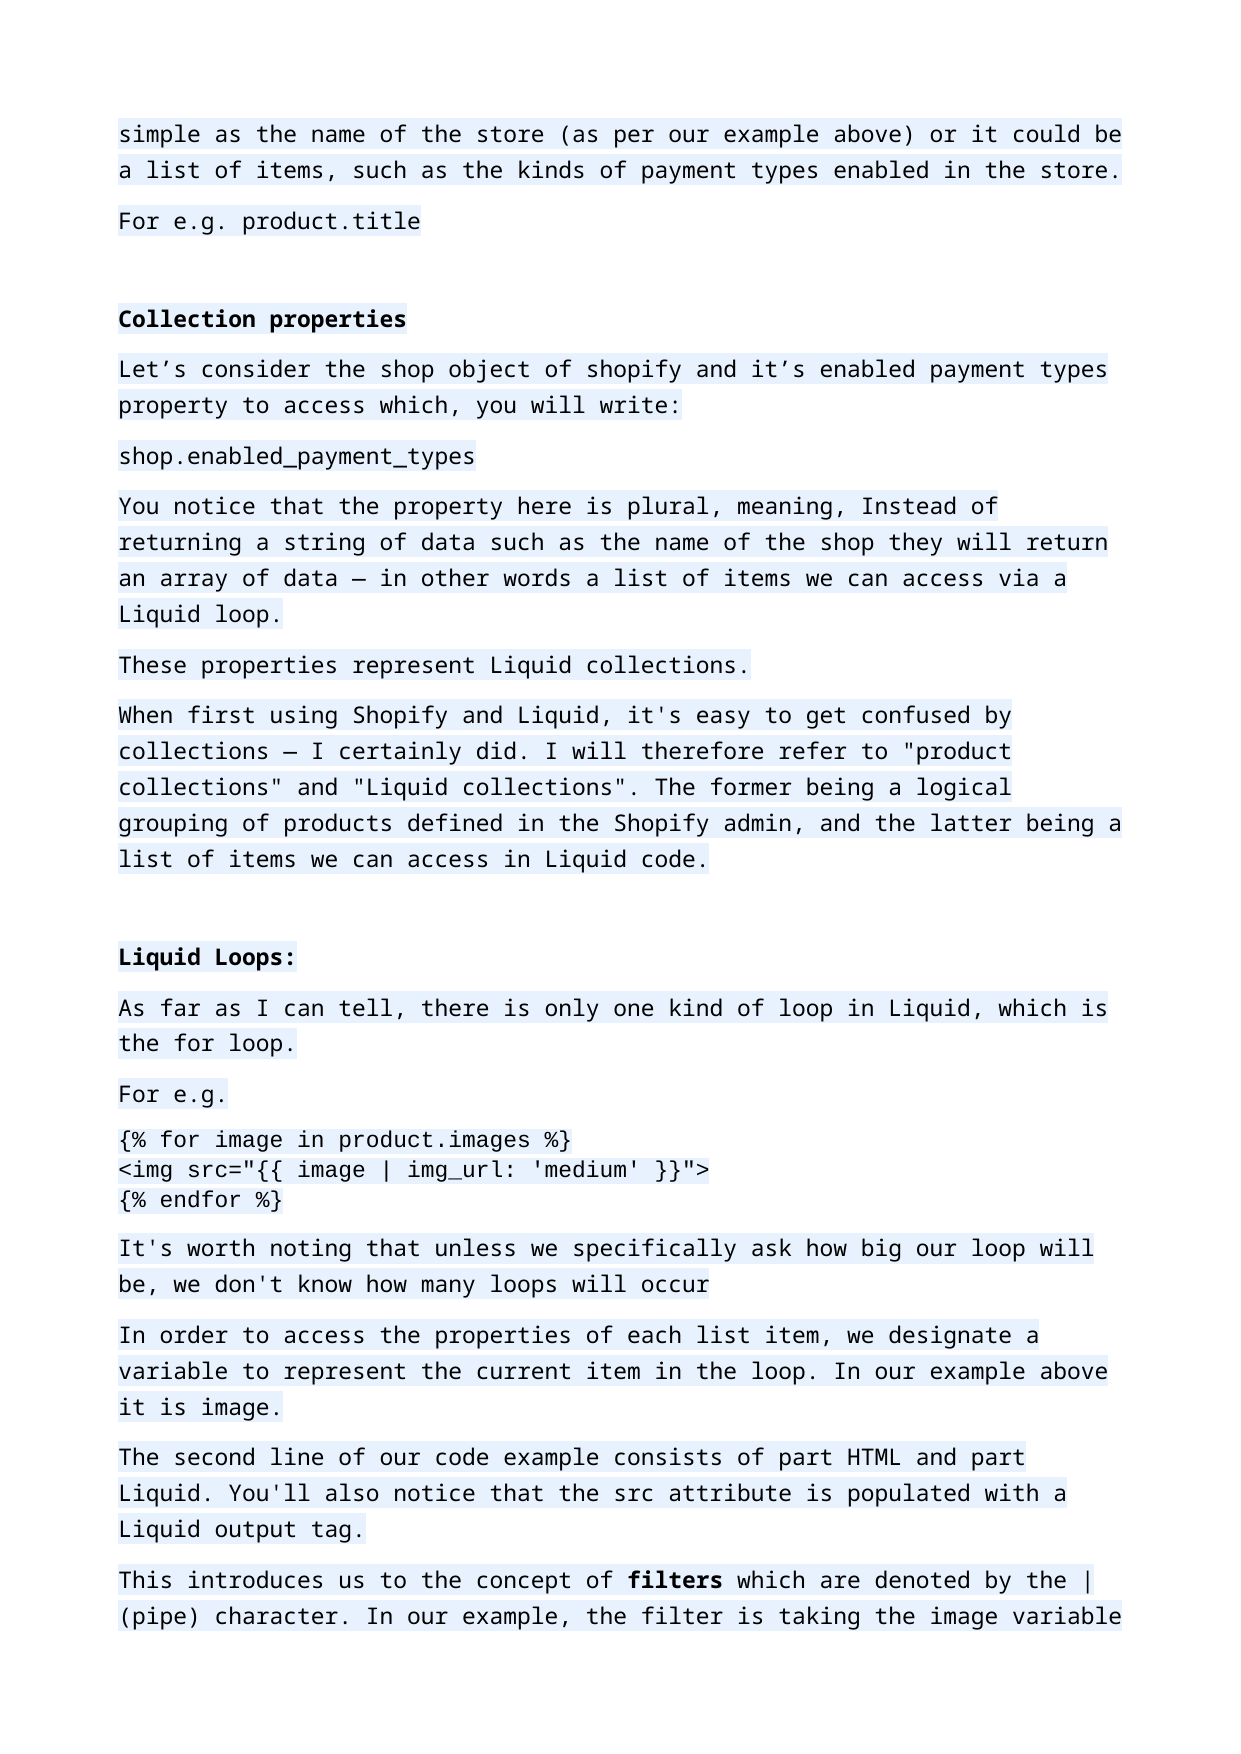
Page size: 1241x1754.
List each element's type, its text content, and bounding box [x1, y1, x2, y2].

text shop.enabled_payment_types [118, 440, 1122, 471]
text simple as the name of the store (as per our example above) or it could be a list of items, such as the kinds of payment types enabled in the store. [118, 118, 1122, 185]
text The second line of our code example consists of part HTML and part Liquid. You'll also notice that the src attribute is populated with a Liquid output tag. [118, 1441, 1122, 1544]
text When first using Shopify and Liquid, it's easy to get confused by collections — I certainly did. I will therefore refer to "product collections" and "Liquid collections". The former being a logical grouping of products defined in the Shopify admin, and the latter being a list of items we can access in Liquid code. [118, 699, 1122, 874]
text You notice that the property here is plural, meaning, Instead of returning a string of data such as the name of the shop they will return an array of data — in other words a list of items we can access via a Liquid loop. [118, 490, 1122, 629]
text As far as I can tell, there is only one kind of loop in Liquid, which is the for loop. [118, 991, 1122, 1059]
text Collection properties [118, 303, 1122, 334]
text Liquid Loops: [118, 941, 1122, 972]
text {% for image in product.images %} <img src="{{ image | img_url: 'medium' }}"> {% endfor %} [118, 1128, 1122, 1214]
text This introduces us to the concept of filters which are denoted by the | (pipe) character. In our example, the filter is taking the image variable [118, 1564, 1122, 1631]
text For e.g. product.title [118, 204, 1122, 236]
text It's worth noting that unless we specifically ask how big our loop will be, we don't know how many loops will occur [118, 1232, 1122, 1299]
text These properties represent Liquid collections. [118, 648, 1122, 680]
text For e.g. [118, 1078, 1122, 1109]
text Let’s consider the shop object of shopify and it’s enabled payment types property to access which, you will write: [118, 353, 1122, 420]
text In order to access the properties of each list item, we designate a variable to represent the current item in the loop. In our example above it is image. [118, 1319, 1122, 1422]
